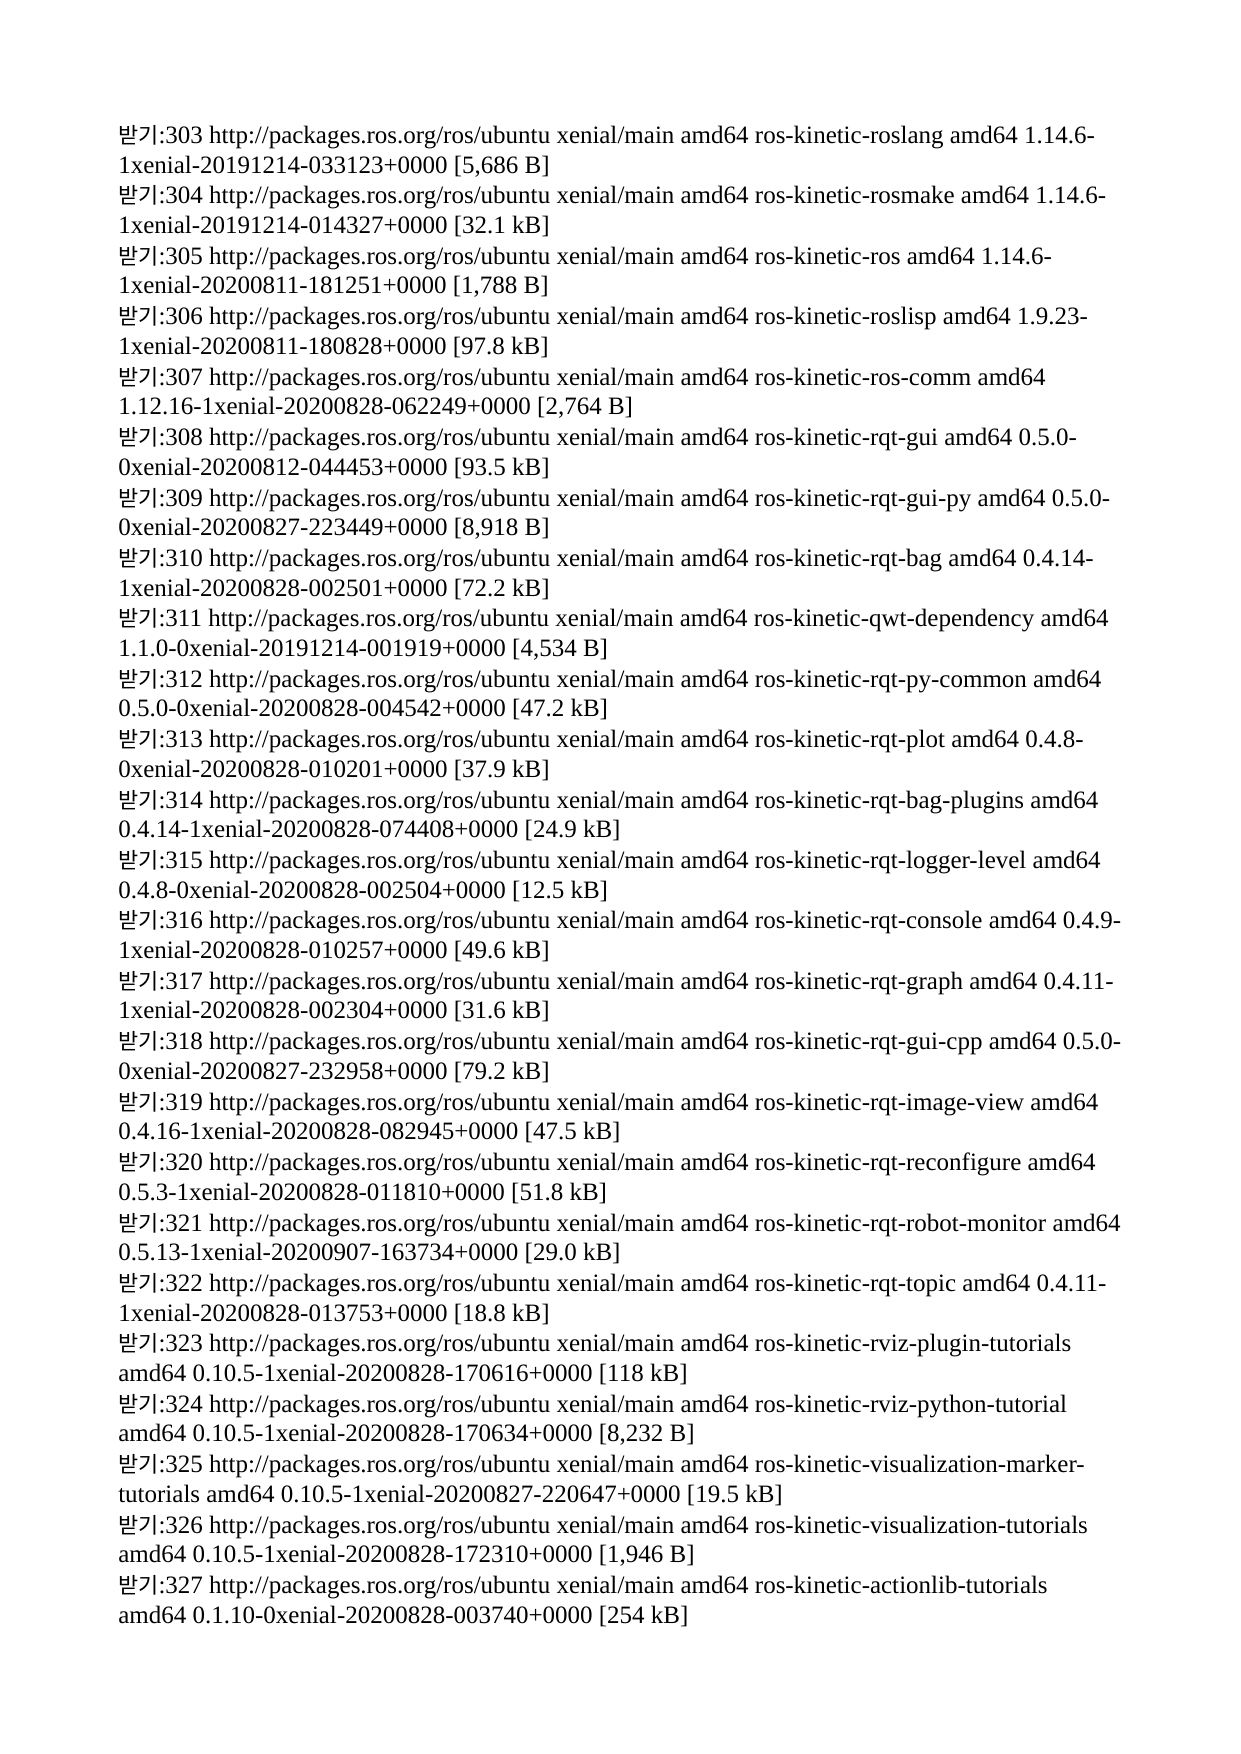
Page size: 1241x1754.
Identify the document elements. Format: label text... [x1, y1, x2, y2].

text 받기:313 http://packages.ros.org/ros/ubuntu xenial/main amd64 ros-kinetic-rqt-plot amd64 0.4.8-0xenial-20200828-010201+0000 [37.9 kB] [118, 722, 1122, 783]
text 받기:322 http://packages.ros.org/ros/ubuntu xenial/main amd64 ros-kinetic-rqt-topic amd64 0.4.11-1xenial-20200828-013753+0000 [18.8 kB] [118, 1266, 1122, 1326]
text 받기:325 http://packages.ros.org/ros/ubuntu xenial/main amd64 ros-kinetic-visualization-marker-tutorials amd64 0.10.5-1xenial-20200827-220647+0000 [19.5 kB] [118, 1447, 1122, 1508]
text 받기:308 http://packages.ros.org/ros/ubuntu xenial/main amd64 ros-kinetic-rqt-gui amd64 0.5.0-0xenial-20200812-044453+0000 [93.5 kB] [118, 420, 1122, 481]
text 받기:327 http://packages.ros.org/ros/ubuntu xenial/main amd64 ros-kinetic-actionlib-tutorials amd64 0.1.10-0xenial-20200828-003740+0000 [254 kB] [118, 1568, 1122, 1628]
text 받기:324 http://packages.ros.org/ros/ubuntu xenial/main amd64 ros-kinetic-rviz-python-tutorial amd64 0.10.5-1xenial-20200828-170634+0000 [8,232 B] [118, 1387, 1122, 1447]
text 받기:316 http://packages.ros.org/ros/ubuntu xenial/main amd64 ros-kinetic-rqt-console amd64 0.4.9-1xenial-20200828-010257+0000 [49.6 kB] [118, 903, 1122, 964]
text 받기:303 http://packages.ros.org/ros/ubuntu xenial/main amd64 ros-kinetic-roslang amd64 1.14.6-1xenial-20191214-033123+0000 [5,686 B] [118, 118, 1122, 178]
text 받기:319 http://packages.ros.org/ros/ubuntu xenial/main amd64 ros-kinetic-rqt-image-view amd64 0.4.16-1xenial-20200828-082945+0000 [47.5 kB] [118, 1085, 1122, 1145]
text 받기:317 http://packages.ros.org/ros/ubuntu xenial/main amd64 ros-kinetic-rqt-graph amd64 0.4.11-1xenial-20200828-002304+0000 [31.6 kB] [118, 964, 1122, 1024]
text 받기:310 http://packages.ros.org/ros/ubuntu xenial/main amd64 ros-kinetic-rqt-bag amd64 0.4.14-1xenial-20200828-002501+0000 [72.2 kB] [118, 541, 1122, 601]
text 받기:315 http://packages.ros.org/ros/ubuntu xenial/main amd64 ros-kinetic-rqt-logger-level amd64 0.4.8-0xenial-20200828-002504+0000 [12.5 kB] [118, 843, 1122, 903]
text 받기:321 http://packages.ros.org/ros/ubuntu xenial/main amd64 ros-kinetic-rqt-robot-monitor amd64 0.5.13-1xenial-20200907-163734+0000 [29.0 kB] [118, 1206, 1122, 1266]
text 받기:304 http://packages.ros.org/ros/ubuntu xenial/main amd64 ros-kinetic-rosmake amd64 1.14.6-1xenial-20191214-014327+0000 [32.1 kB] [118, 178, 1122, 239]
text 받기:320 http://packages.ros.org/ros/ubuntu xenial/main amd64 ros-kinetic-rqt-reconfigure amd64 0.5.3-1xenial-20200828-011810+0000 [51.8 kB] [118, 1145, 1122, 1206]
text 받기:305 http://packages.ros.org/ros/ubuntu xenial/main amd64 ros-kinetic-ros amd64 1.14.6-1xenial-20200811-181251+0000 [1,788 B] [118, 239, 1122, 299]
text 받기:311 http://packages.ros.org/ros/ubuntu xenial/main amd64 ros-kinetic-qwt-dependency amd64 1.1.0-0xenial-20191214-001919+0000 [4,534 B] [118, 601, 1122, 662]
text 받기:314 http://packages.ros.org/ros/ubuntu xenial/main amd64 ros-kinetic-rqt-bag-plugins amd64 0.4.14-1xenial-20200828-074408+0000 [24.9 kB] [118, 783, 1122, 843]
text 받기:323 http://packages.ros.org/ros/ubuntu xenial/main amd64 ros-kinetic-rviz-plugin-tutorials amd64 0.10.5-1xenial-20200828-170616+0000 [118 kB] [118, 1326, 1122, 1387]
text 받기:307 http://packages.ros.org/ros/ubuntu xenial/main amd64 ros-kinetic-ros-comm amd64 1.12.16-1xenial-20200828-062249+0000 [2,764 B] [118, 360, 1122, 420]
text 받기:306 http://packages.ros.org/ros/ubuntu xenial/main amd64 ros-kinetic-roslisp amd64 1.9.23-1xenial-20200811-180828+0000 [97.8 kB] [118, 299, 1122, 360]
text 받기:318 http://packages.ros.org/ros/ubuntu xenial/main amd64 ros-kinetic-rqt-gui-cpp amd64 0.5.0-0xenial-20200827-232958+0000 [79.2 kB] [118, 1024, 1122, 1085]
text 받기:326 http://packages.ros.org/ros/ubuntu xenial/main amd64 ros-kinetic-visualization-tutorials amd64 0.10.5-1xenial-20200828-172310+0000 [1,946 B] [118, 1508, 1122, 1568]
text 받기:309 http://packages.ros.org/ros/ubuntu xenial/main amd64 ros-kinetic-rqt-gui-py amd64 0.5.0-0xenial-20200827-223449+0000 [8,918 B] [118, 481, 1122, 541]
text 받기:312 http://packages.ros.org/ros/ubuntu xenial/main amd64 ros-kinetic-rqt-py-common amd64 0.5.0-0xenial-20200828-004542+0000 [47.2 kB] [118, 662, 1122, 722]
